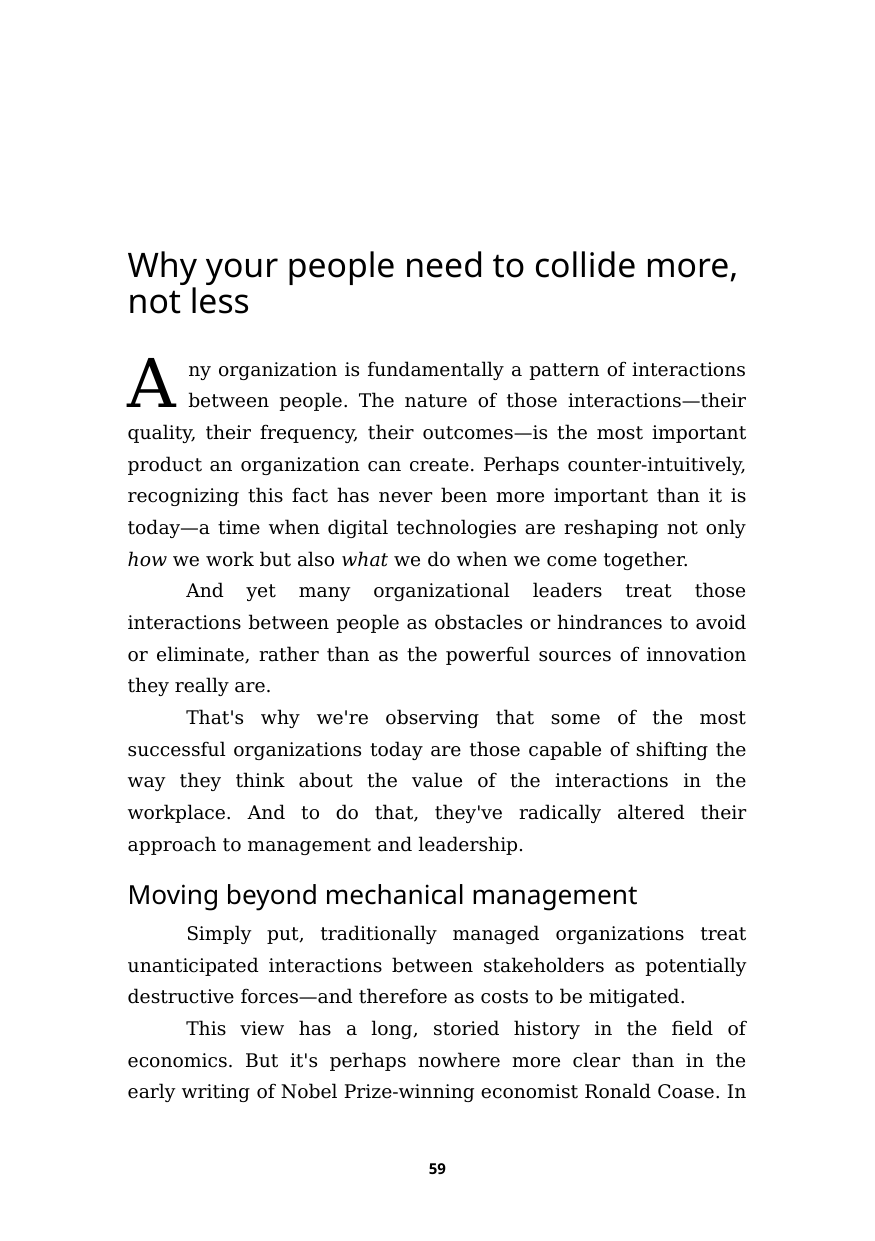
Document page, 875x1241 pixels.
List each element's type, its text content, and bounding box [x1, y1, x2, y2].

text That's why we're observing that some of the most successful organizations today are those capable of shifting the way they think about the value of the interactions in the workplace. And to do that, they've radically altered their approach to management and leadership. [127, 707, 747, 856]
subtitle Moving beyond mechanical management [127, 880, 747, 910]
text Simply put, traditionally managed organizations treat unanticipated interactions between stakeholders as potentially destructive forces—and therefore as costs to be mitigated. [127, 923, 747, 1008]
text Any organization is fundamentally a pattern of interactions between people. The nature of those interactions—their quality, their frequency, their outcomes—is the most important product an organization can create. Perhaps counter-intuitively, recognizing this fact has never been more important than it is today—a time when digital technologies are reshaping not only how we work but also what we do when we come together. [127, 359, 747, 571]
text This view has a long, storied history in the field of economics. But it's perhaps nowhere more clear than in the early writing of Nobel Prize-winning economist Ronald Coase. In [127, 1018, 747, 1103]
subtitle Why your people need to collide more, not less [127, 246, 747, 324]
text And yet many organizational leaders treat those interactions between people as obstacles or hindrances to avoid or eliminate, rather than as the powerful sources of innovation they really are. [127, 581, 747, 697]
